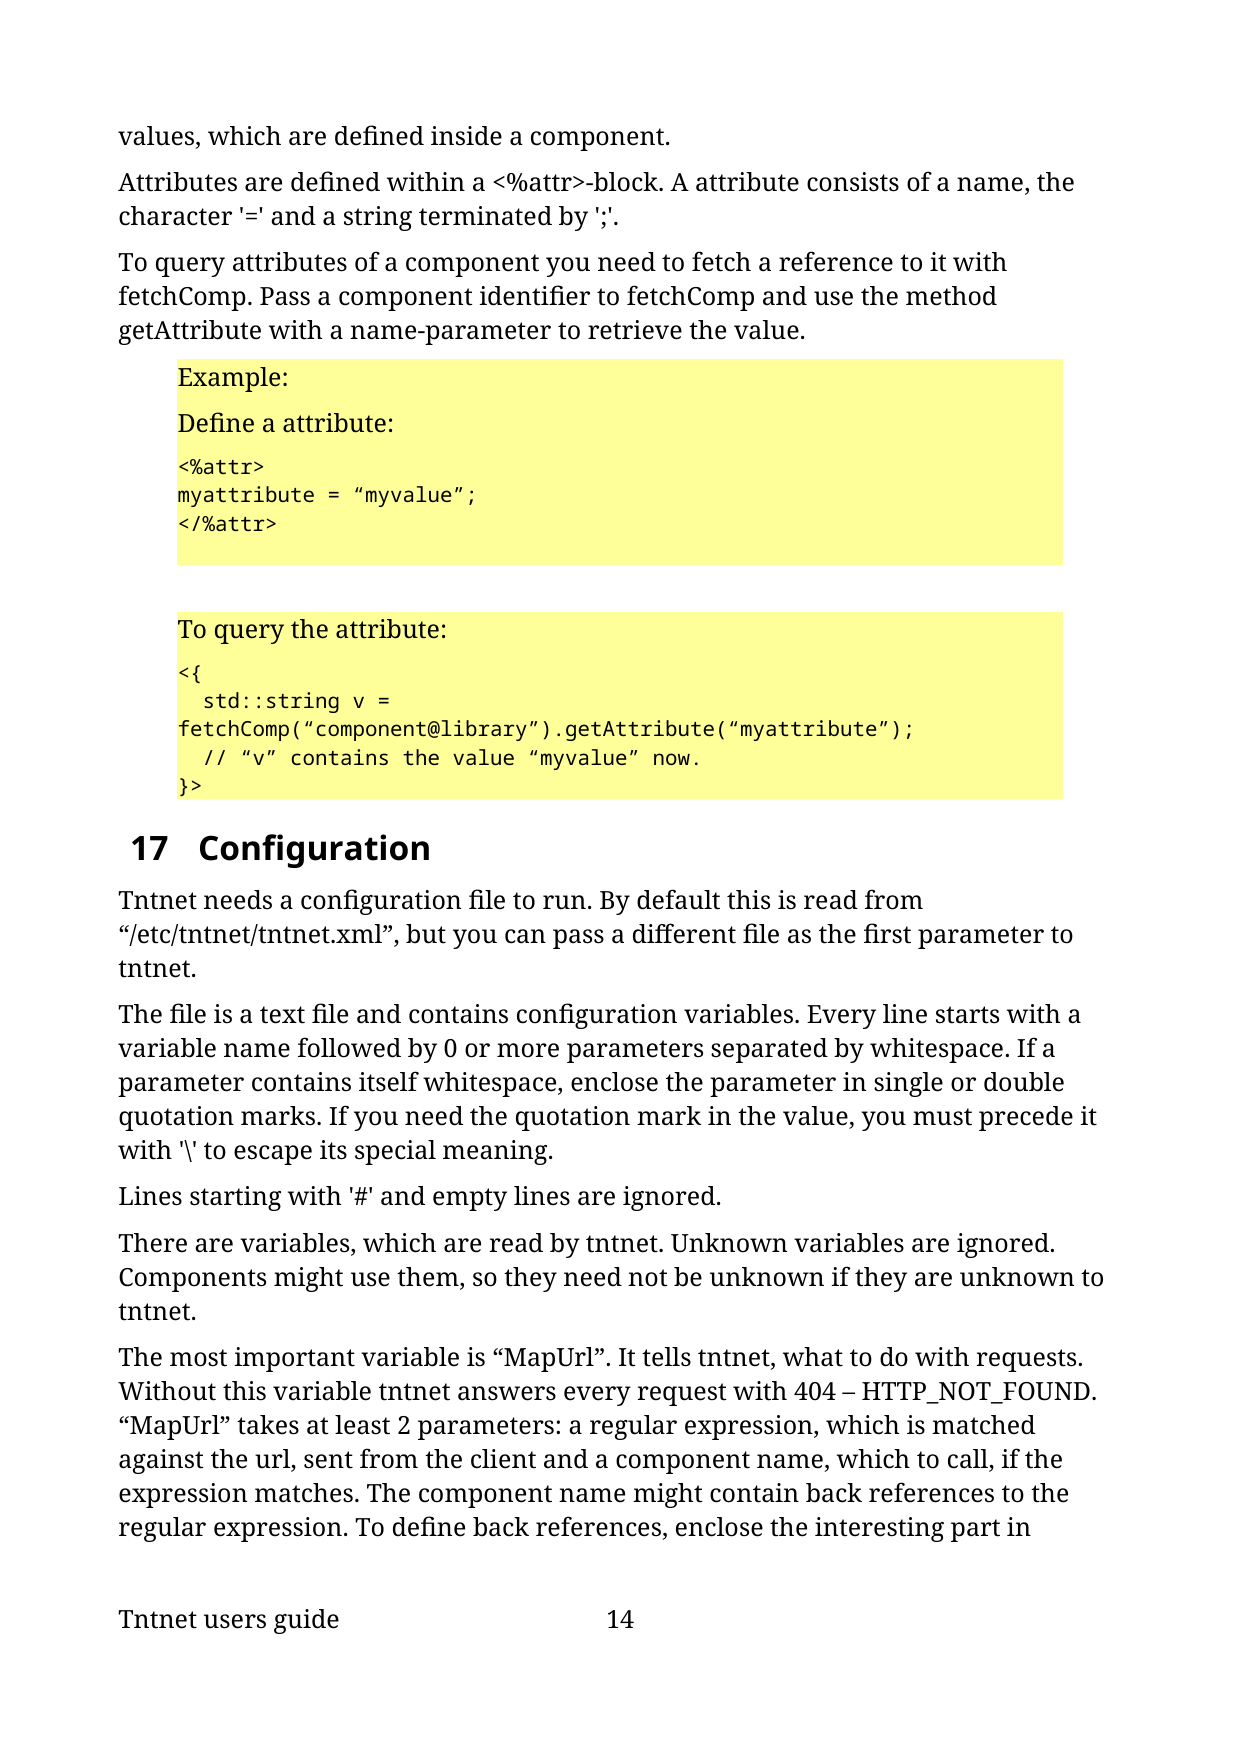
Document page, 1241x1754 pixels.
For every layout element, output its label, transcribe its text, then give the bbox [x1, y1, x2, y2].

subtitle Configuration [118, 824, 1122, 870]
text </%attr> [177, 509, 1063, 537]
text The most important variable is “MapUrl”. It tells tntnet, what to do with requests. Without this variable tntnet answers every request with 404 – HTTP_NOT_FOUND. “MapUrl” takes at least 2 parameters: a regular expression, which is matched against the url, sent from the client and a component name, which to call, if the expression matches. The component name might contain back references to the regular expression. To define back references, enclose the interesting part in [118, 1340, 1122, 1543]
text <%attr> [177, 452, 1063, 481]
text }> [177, 771, 1063, 799]
text To query the attribute: [177, 612, 1063, 646]
text Lines starting with '#' and empty lines are ignored. [118, 1179, 1122, 1213]
text std::string v = fetchComp(“component@library”).getAttribute(“myattribute”); [177, 686, 1063, 743]
text // “v” contains the value “myvalue” now. [177, 743, 1063, 771]
text There are variables, which are read by tntnet. Unknown variables are ignored. Components might use them, so they need not be unknown if they are unknown to tntnet. [118, 1225, 1122, 1327]
text Define a attribute: [177, 406, 1063, 440]
text Tntnet needs a configuration file to run. By default this is read from “/etc/tntnet/tntnet.xml”, but you can pass a different file as the first parameter to tntnet. [118, 882, 1122, 984]
text Example: [177, 359, 1063, 393]
text Attributes are defined within a <%attr>-block. A attribute consists of a name, the character '=' and a string terminated by ';'. [118, 164, 1122, 232]
text <{ [177, 658, 1063, 686]
text myattribute = “myvalue”; [177, 481, 1063, 509]
text To query attributes of a component you need to fetch a reference to it with fetchComp. Pass a component identifier to fetchComp and use the method getAttribute with a name-parameter to retrieve the value. [118, 245, 1122, 347]
text values, which are defined inside a component. [118, 118, 1122, 152]
text The file is a text file and contains configuration variables. Every line starts with a variable name followed by 0 or more parameters separated by whitespace. If a parameter contains itself whitespace, enclose the parameter in single or double quotation marks. If you need the quotation mark in the value, you must precede it with '\' to escape its special meaning. [118, 997, 1122, 1166]
